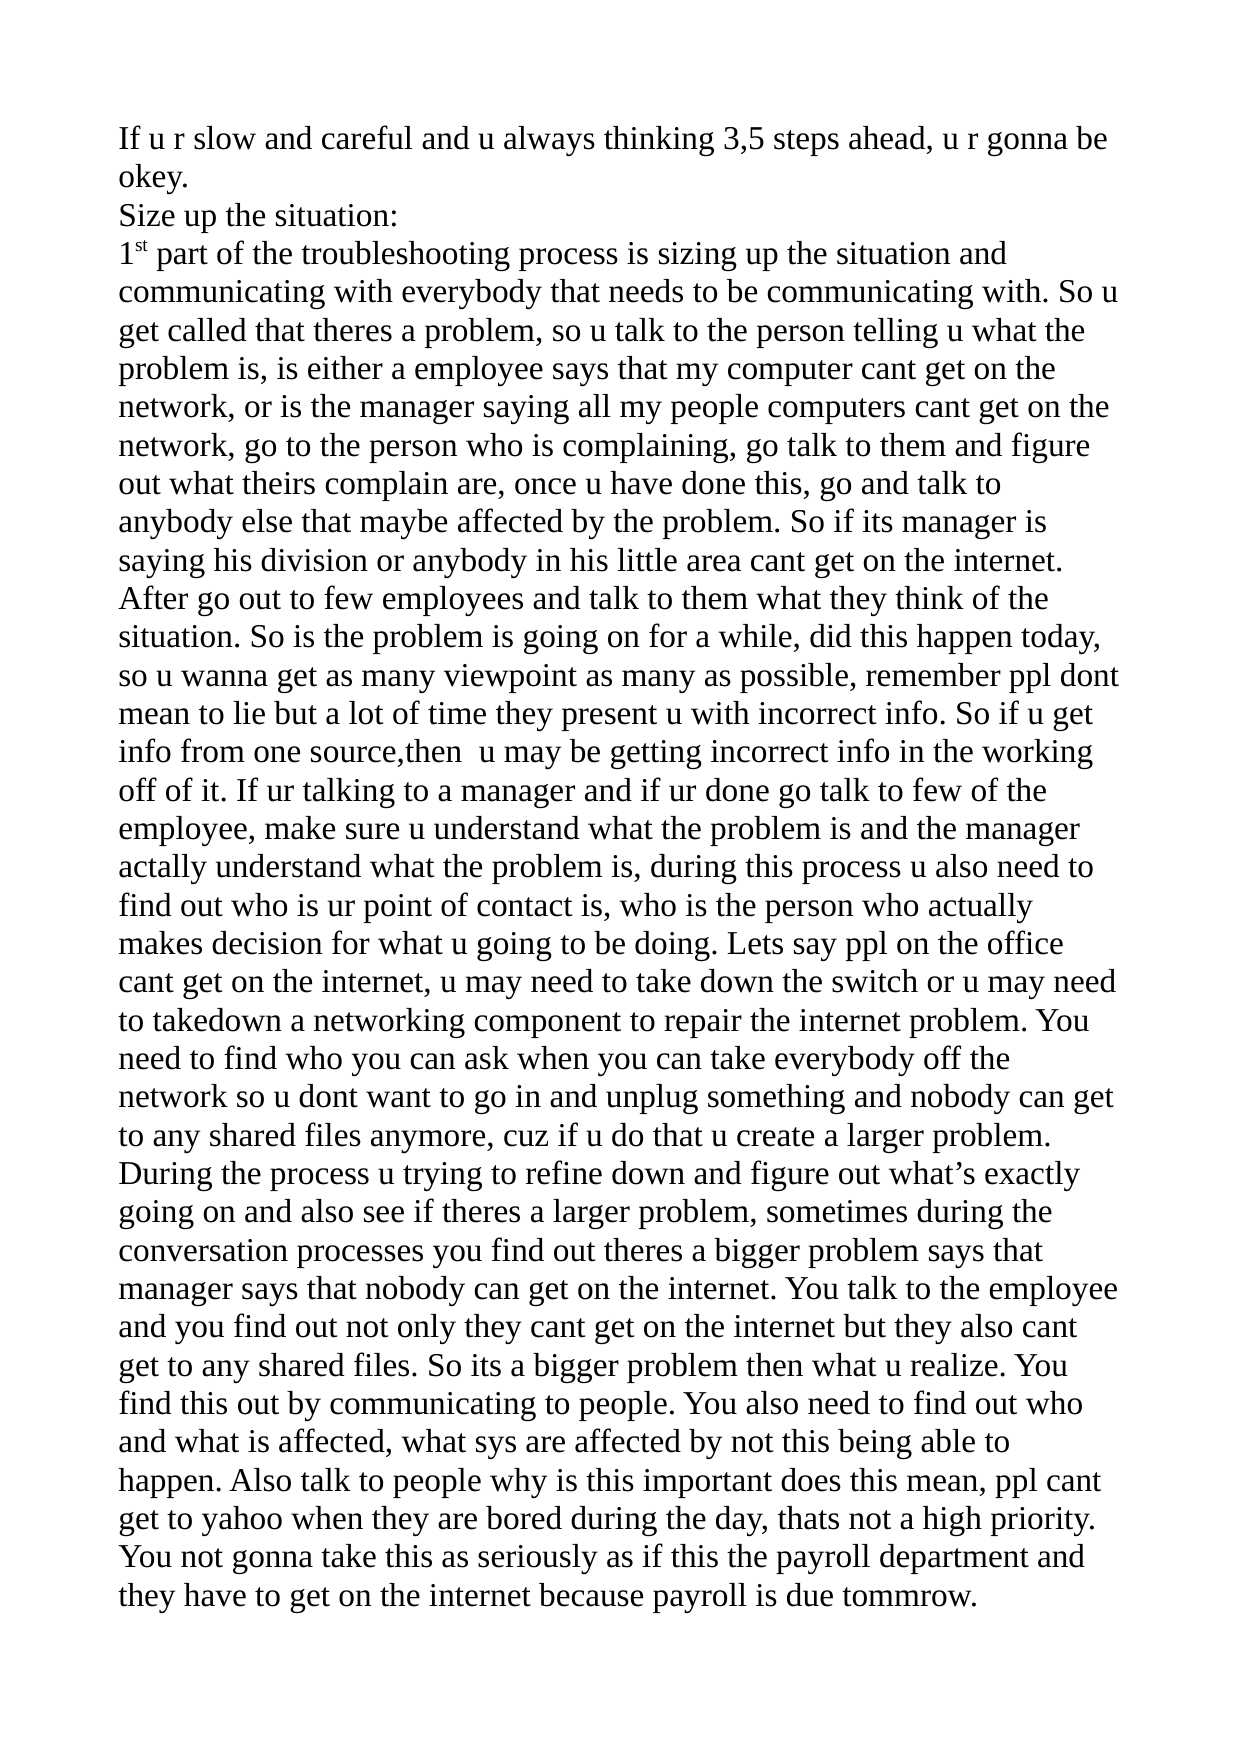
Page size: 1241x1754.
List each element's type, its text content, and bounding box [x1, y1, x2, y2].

text 1st part of the troubleshooting process is sizing up the situation and communicating with everybody that needs to be communicating with. So u get called that theres a problem, so u talk to the person telling u what the problem is, is either a employee says that my computer cant get on the network, or is the manager saying all my people computers cant get on the network, go to the person who is complaining, go talk to them and figure out what theirs complain are, once u have done this, go and talk to anybody else that maybe affected by the problem. So if its manager is saying his division or anybody in his little area cant get on the internet. After go out to few employees and talk to them what they think of the situation. So is the problem is going on for a while, did this happen today, so u wanna get as many viewpoint as many as possible, remember ppl dont mean to lie but a lot of time they present u with incorrect info. So if u get info from one source,then u may be getting incorrect info in the working off of it. If ur talking to a manager and if ur done go talk to few of the employee, make sure u understand what the problem is and the manager actally understand what the problem is, during this process u also need to find out who is ur point of contact is, who is the person who actually makes decision for what u going to be doing. Lets say ppl on the office cant get on the internet, u may need to take down the switch or u may need to takedown a networking component to repair the internet problem. You need to find who you can ask when you can take everybody off the network so u dont want to go in and unplug something and nobody can get to any shared files anymore, cuz if u do that u create a larger problem. [118, 233, 1122, 1153]
text If u r slow and careful and u always thinking 3,5 steps ahead, u r gonna be okey. [118, 118, 1122, 195]
text During the process u trying to refine down and figure out what’s exactly going on and also see if theres a larger problem, sometimes during the conversation processes you find out theres a bigger problem says that manager says that nobody can get on the internet. You talk to the employee and you find out not only they cant get on the internet but they also cant get to any shared files. So its a bigger problem then what u realize. You find this out by communicating to people. You also need to find out who and what is affected, what sys are affected by not this being able to happen. Also talk to people why is this important does this mean, ppl cant get to yahoo when they are bored during the day, thats not a high priority. [118, 1153, 1122, 1536]
text Size up the situation: [118, 195, 1122, 233]
text You not gonna take this as seriously as if this the payroll department and they have to get on the internet because payroll is due tommrow. [118, 1536, 1122, 1613]
